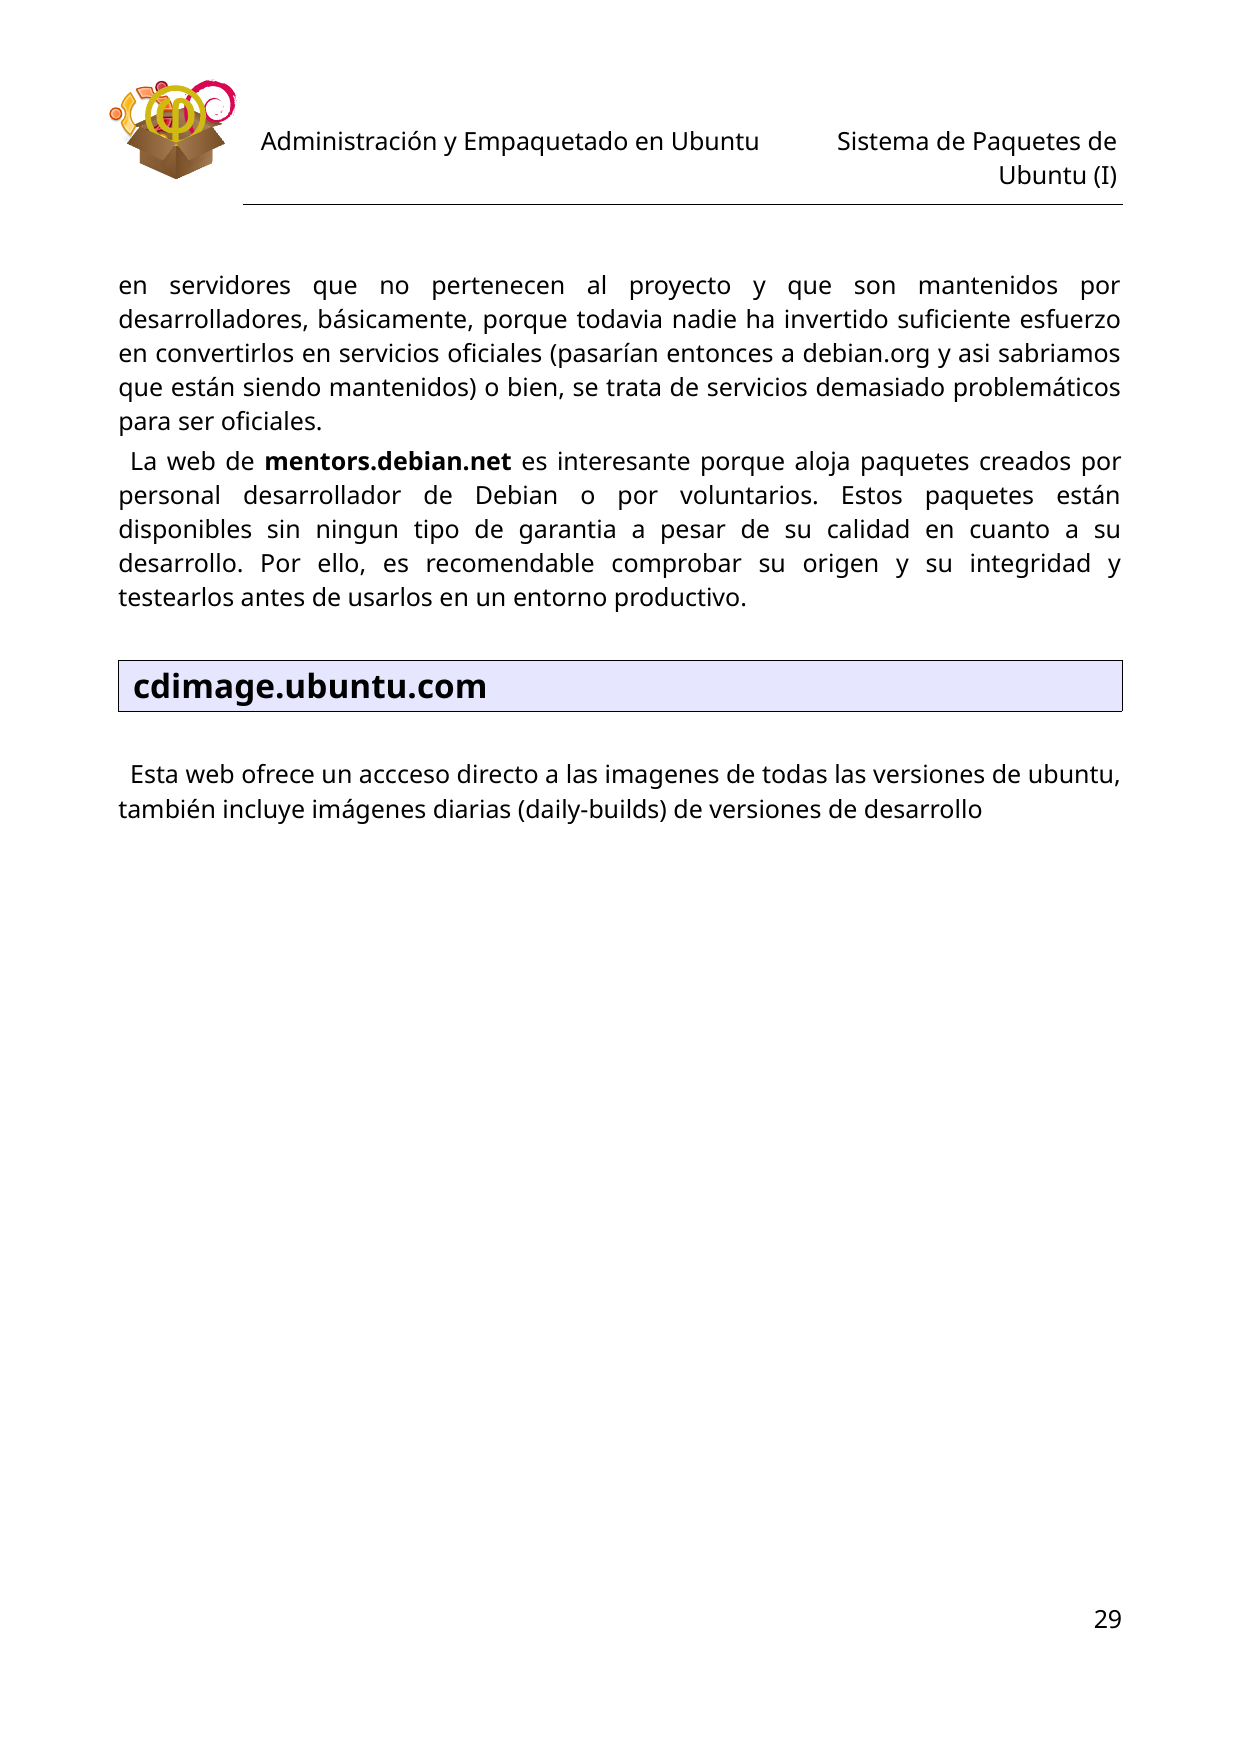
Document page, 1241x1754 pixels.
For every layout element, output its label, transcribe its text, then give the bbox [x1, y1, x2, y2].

text cdimage.ubuntu.com [119, 661, 1122, 711]
text La web de mentors.debian.net es interesante porque aloja paquetes creados por personal desarrollador de Debian o por voluntarios. Estos paquetes están disponibles sin ningun tipo de garantia a pesar de su calidad en cuanto a su desarrollo. Por ello, es recomendable comprobar su origen y su integridad y testearlos antes de usarlos en un entorno productivo. [118, 443, 1122, 614]
text en servidores que no pertenecen al proyecto y que son mantenidos por desarrolladores, básicamente, porque todavia nadie ha invertido suficiente esfuerzo en convertirlos en servicios oficiales (pasarían entonces a debian.org y asi sabriamos que están siendo mantenidos) o bien, se trata de servicios demasiado problemáticos para ser oficiales. [118, 267, 1122, 438]
text Esta web ofrece un accceso directo a las imagenes de todas las versiones de ubuntu, también incluye imágenes diarias (daily-builds) de versiones de desarrollo [118, 757, 1122, 825]
